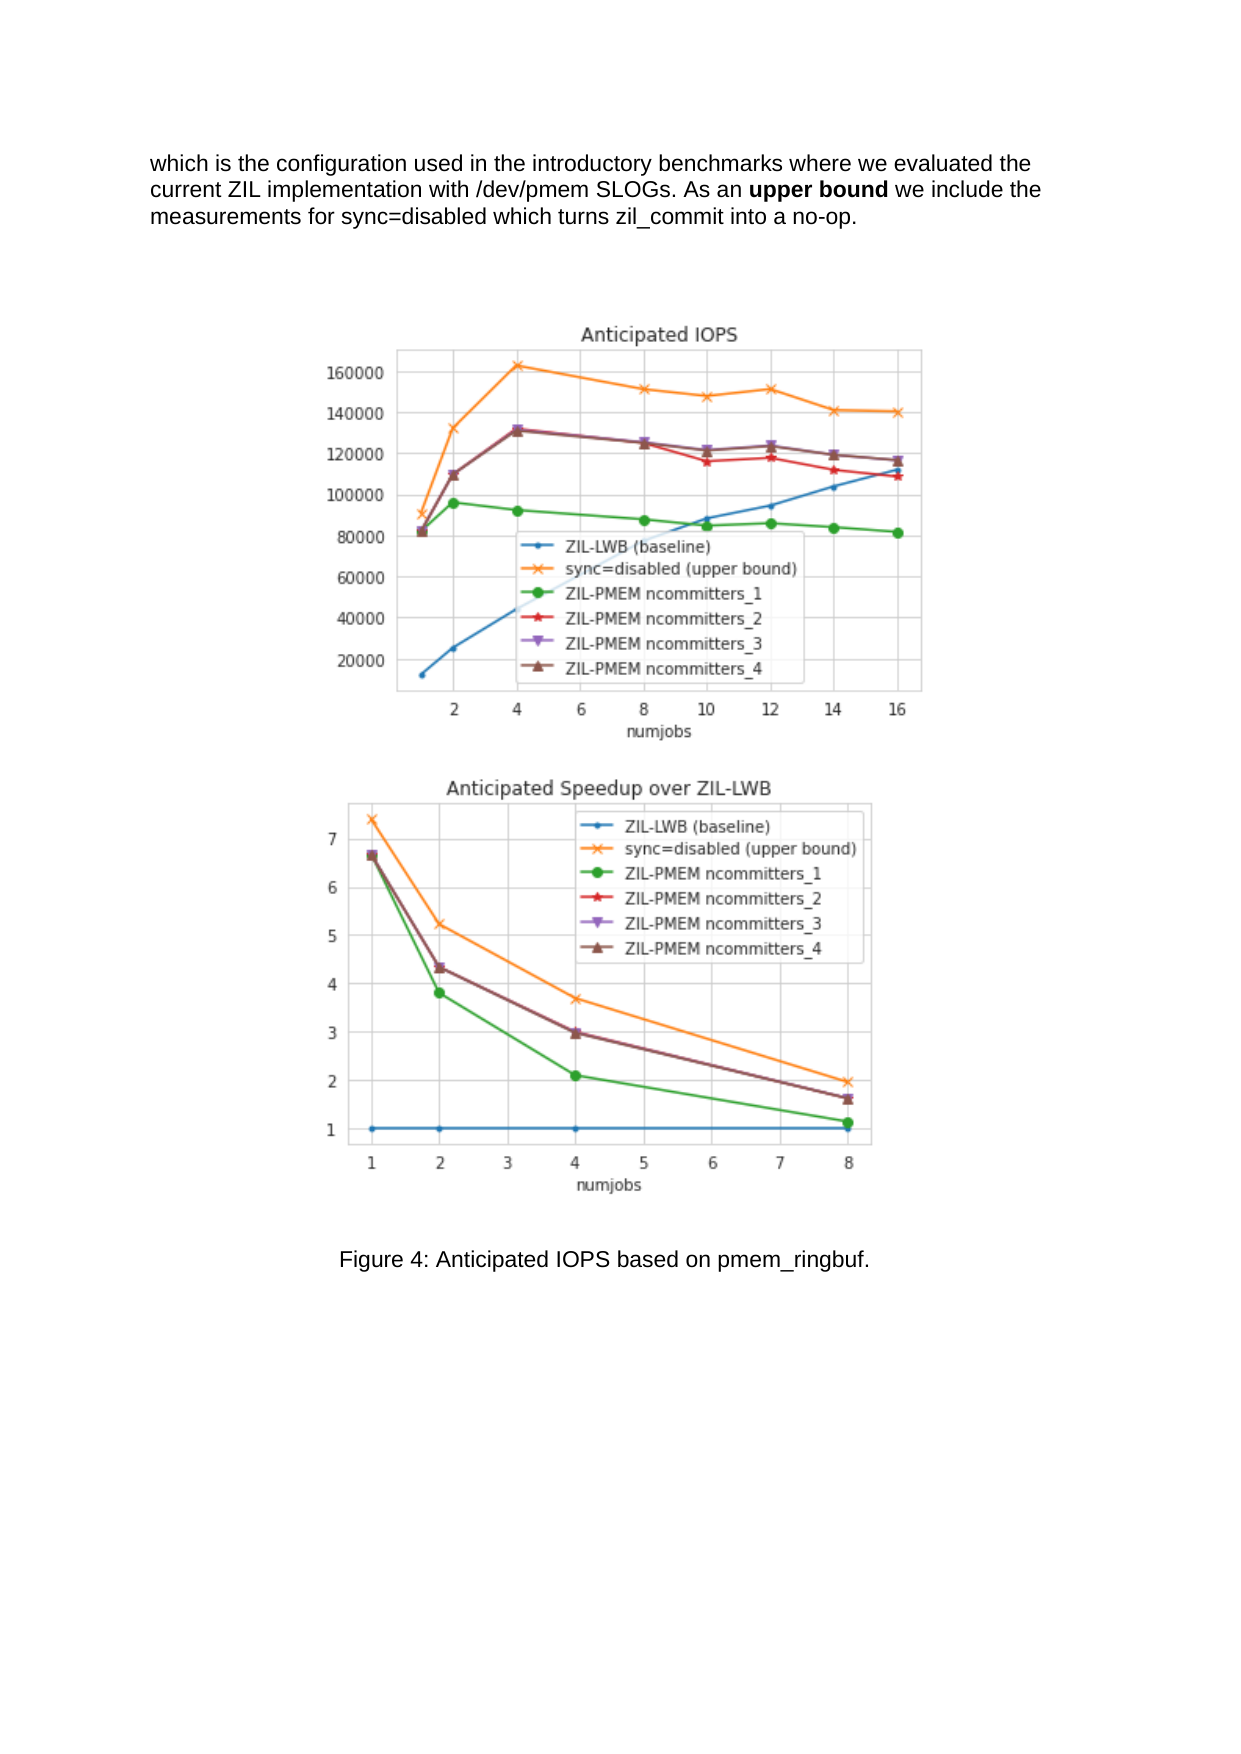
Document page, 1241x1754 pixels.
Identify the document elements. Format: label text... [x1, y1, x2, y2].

picture [273, 309, 968, 1202]
table_cell Figure 4: Anticipated IOPS based on pmem_ringbuf. [151, 1235, 1090, 1282]
table_header [151, 299, 1090, 1233]
text which is the configuration used in the introductory benchmarks where we evaluated the current ZIL implementation with /dev/pmem SLOGs. As an upper bound we include the measurements for sync=disabled which turns zil_commit into a no-op. [150, 150, 1090, 229]
